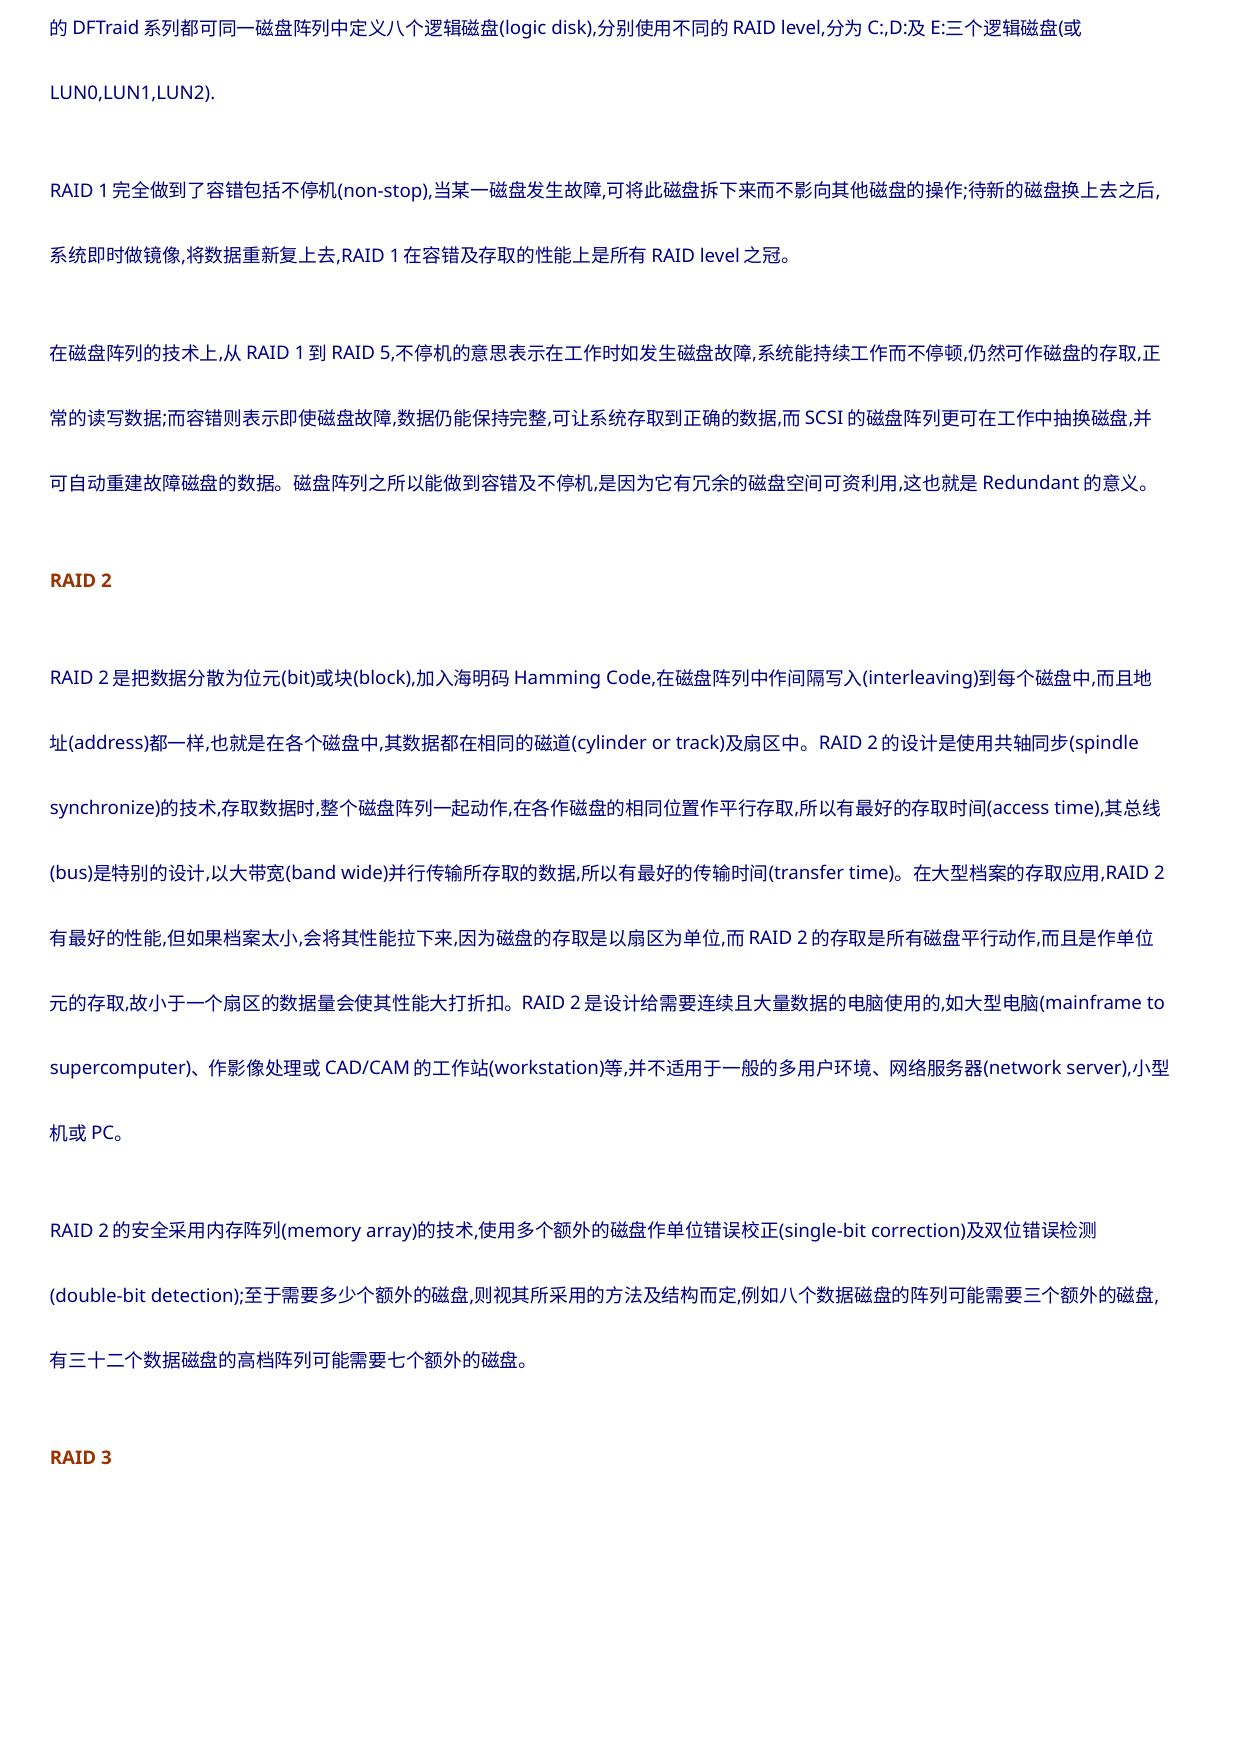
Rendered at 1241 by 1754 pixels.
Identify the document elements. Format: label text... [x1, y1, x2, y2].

text RAID 2的安全采用内存阵列(memory array)的技术,使用多个额外的磁盘作单位错误校正(single-bit correction)及双位错误检测(double-bit detection);至于需要多少个额外的磁盘,则视其所采用的方法及结构而定,例如八个数据磁盘的阵列可能需要三个额外的磁盘,有三十二个数据磁盘的高档阵列可能需要七个额外的磁盘。 [49, 1208, 1170, 1371]
text RAID 3 [49, 1436, 1170, 1468]
text 在磁盘阵列的技术上,从RAID 1到RAID 5,不停机的意思表示在工作时如发生磁盘故障,系统能持续工作而不停顿,仍然可作磁盘的存取,正常的读写数据;而容错则表示即使磁盘故障,数据仍能保持完整,可让系统存取到正确的数据,而SCSI的磁盘阵列更可在工作中抽换磁盘,并可自动重建故障磁盘的数据。磁盘阵列之所以能做到容错及不停机,是因为它有冗余的磁盘空间可资利用,这也就是Redundant的意义。 [49, 331, 1170, 493]
text RAID 1完全做到了容错包括不停机(non-stop),当某一磁盘发生故障,可将此磁盘拆下来而不影向其他磁盘的操作;待新的磁盘换上去之后,系统即时做镜像,将数据重新复上去,RAID 1在容错及存取的性能上是所有RAID level之冠。 [49, 168, 1170, 266]
text RAID 2是把数据分散为位元(bit)或块(block),加入海明码Hamming Code,在磁盘阵列中作间隔写入(interleaving)到每个磁盘中,而且地址(address)都一样,也就是在各个磁盘中,其数据都在相同的磁道(cylinder or track)及扇区中。RAID 2的设计是使用共轴同步(spindle synchronize)的技术,存取数据时,整个磁盘阵列一起动作,在各作磁盘的相同位置作平行存取,所以有最好的存取时间(access time),其总线(bus)是特别的设计,以大带宽(band wide)并行传输所存取的数据,所以有最好的传输时间(transfer time)。在大型档案的存取应用,RAID 2有最好的性能,但如果档案太小,会将其性能拉下来,因为磁盘的存取是以扇区为单位,而RAID 2的存取是所有磁盘平行动作,而且是作单位元的存取,故小于一个扇区的数据量会使其性能大打折扣。RAID 2是设计给需要连续且大量数据的电脑使用的,如大型电脑(mainframe to supercomputer)、作影像处理或CAD/CAM的工作站(workstation)等,并不适用于一般的多用户环境、网络服务器(network server),小型机或PC。 [49, 656, 1170, 1143]
text 的DFTraid系列都可同一磁盘阵列中定义八个逻辑磁盘(logic disk),分别使用不同的RAID level,分为C:,D:及E:三个逻辑磁盘(或LUN0,LUN1,LUN2). [49, 6, 1170, 103]
text RAID 2 [49, 558, 1170, 591]
